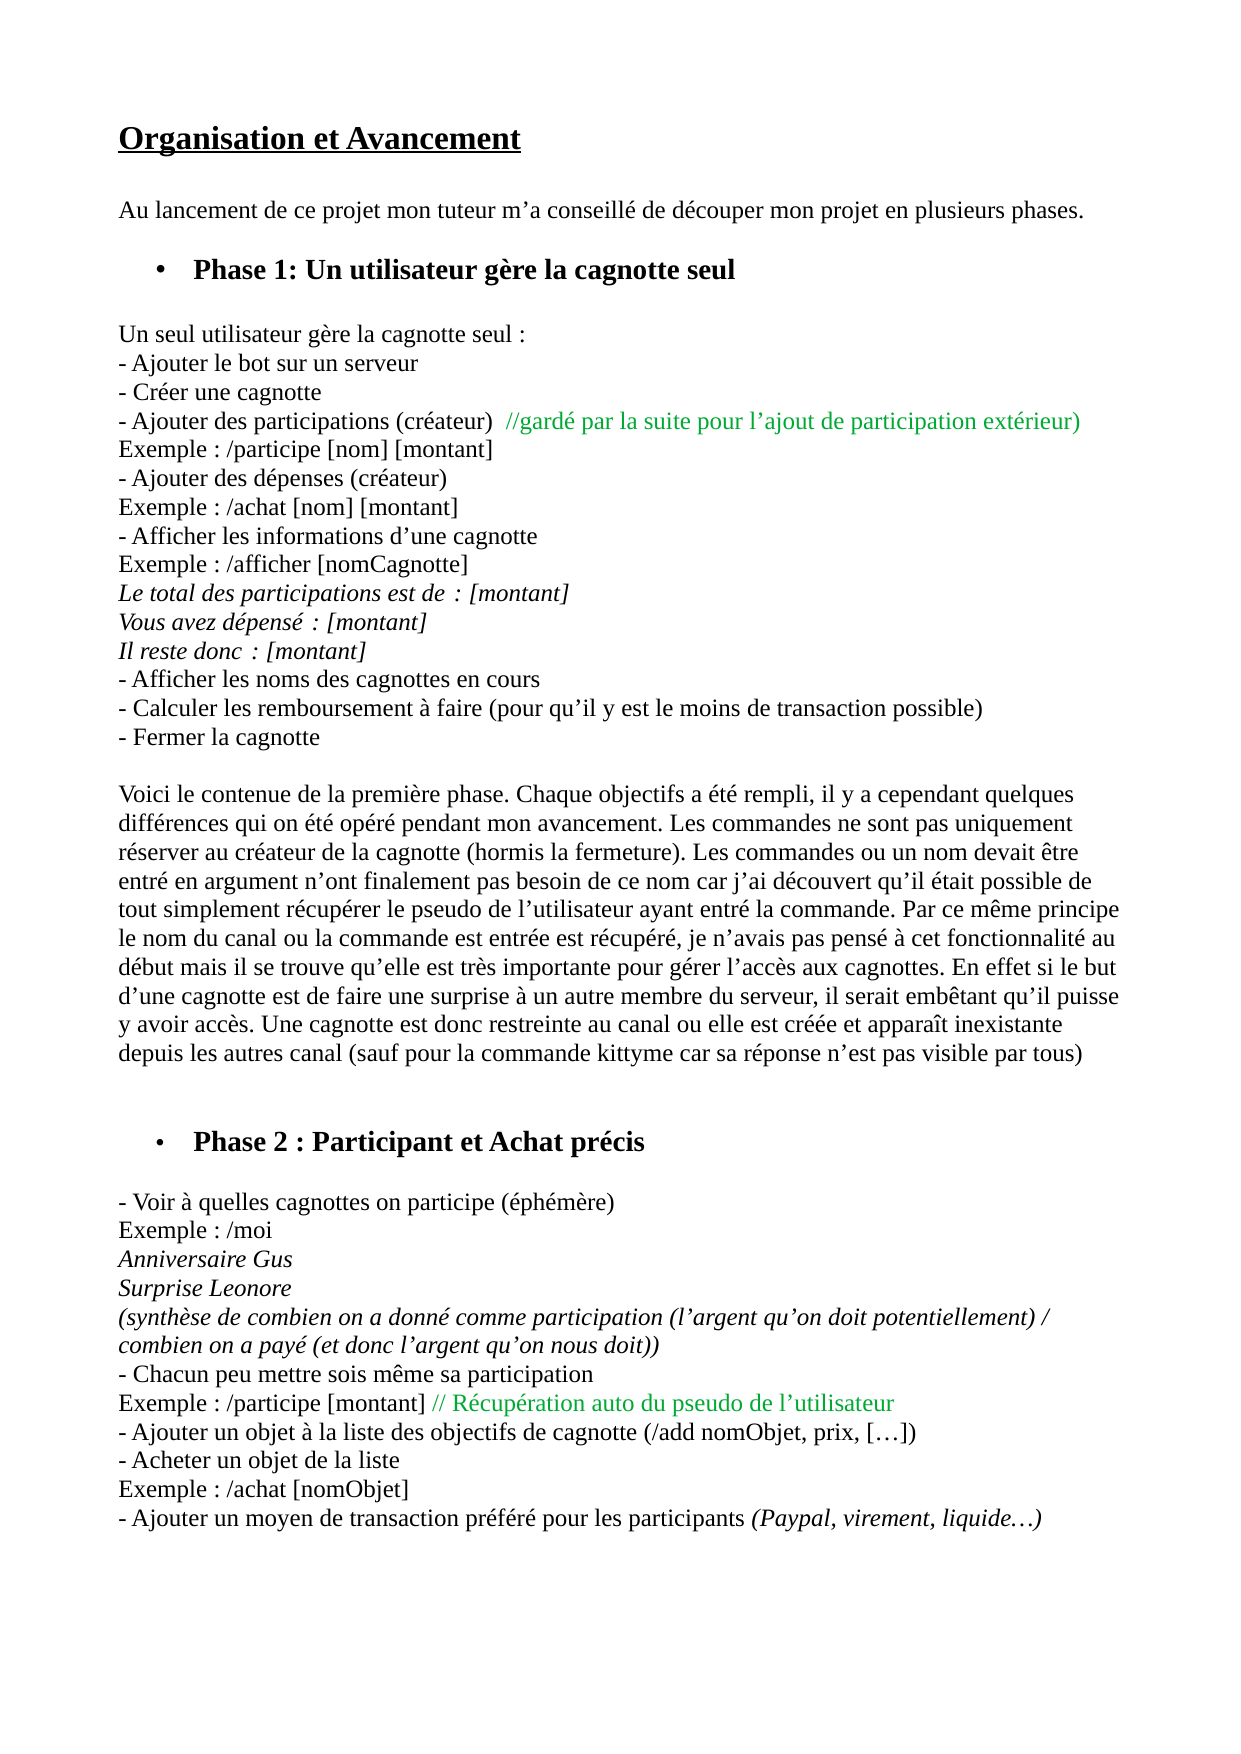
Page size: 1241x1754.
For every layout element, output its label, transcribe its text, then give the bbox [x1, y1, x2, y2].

text - Ajouter un moyen de transaction préféré pour les participants (Paypal, virement, liquide…) [118, 1503, 1122, 1532]
text - Afficher les informations d’une cagnotte [118, 521, 1122, 549]
text - Chacun peu mettre sois même sa participation [118, 1359, 1122, 1388]
text Un seul utilisateur gère la cagnotte seul : [118, 319, 1122, 348]
text - Afficher les noms des cagnottes en cours [118, 664, 1122, 693]
text Exemple : /afficher [nomCagnotte] [118, 549, 1122, 578]
text - Voir à quelles cagnottes on participe (éphémère) [118, 1187, 1122, 1216]
text Exemple : /moi Anniversaire Gus [118, 1216, 1122, 1273]
text - Ajouter le bot sur un serveur [118, 348, 1122, 377]
list Phase 2 : Participant et Achat précis [156, 1124, 1122, 1158]
text - Ajouter des dépenses (créateur) [118, 463, 1122, 492]
text Il reste donc : [montant] [118, 636, 1122, 664]
text Exemple : /participe [montant] // Récupération auto du pseudo de l’utilisateur [118, 1388, 1122, 1417]
text - Créer une cagnotte - Ajouter des participations (créateur) //gardé par la suite pour l’ajout de participation extérieur) [118, 377, 1122, 434]
text Le total des participations est de : [montant] [118, 578, 1122, 607]
text - Fermer la cagnotte Voici le contenue de la première phase. Chaque objectifs a été rempli, il y a cependant quelques différences qui on été opéré pendant mon avancement. Les commandes ne sont pas uniquement réserver au créateur de la cagnotte (hormis la fermeture). Les commandes ou un nom devait être entré en argument n’ont finalement pas besoin de ce nom car j’ai découvert qu’il était possible de tout simplement récupérer le pseudo de l’utilisateur ayant entré la commande. Par ce même principe le nom du canal ou la commande est entrée est récupéré, je n’avais pas pensé à cet fonctionnalité au début mais il se trouve qu’elle est très importante pour gérer l’accès aux cagnottes. En effet si le but d’une cagnotte est de faire une surprise à un autre membre du serveur, il serait embêtant qu’il puisse y avoir accès. Une cagnotte est donc restreinte au canal ou elle est créée et apparaît inexistante depuis les autres canal (sauf pour la commande kittyme car sa réponse n’est pas visible par tous) [118, 722, 1122, 1067]
text Vous avez dépensé : [montant] [118, 607, 1122, 636]
text Organisation et Avancement Au lancement de ce projet mon tuteur m’a conseillé de découper mon projet en plusieurs phases. [118, 118, 1122, 223]
text - Calculer les remboursement à faire (pour qu’il y est le moins de transaction possible) [118, 693, 1122, 722]
text Surprise Leonore (synthèse de combien on a donné comme participation (l’argent qu’on doit potentiellement) / combien on a payé (et donc l’argent qu’on nous doit)) [118, 1273, 1122, 1359]
text Exemple : /achat [nom] [montant] [118, 492, 1122, 521]
list Phase 1: Un utilisateur gère la cagnotte seul [156, 252, 1122, 286]
text - Ajouter un objet à la liste des objectifs de cagnotte (/add nomObjet, prix, […]) [118, 1417, 1122, 1446]
text - Acheter un objet de la liste Exemple : /achat [nomObjet] [118, 1446, 1122, 1503]
text Exemple : /participe [nom] [montant] [118, 434, 1122, 463]
